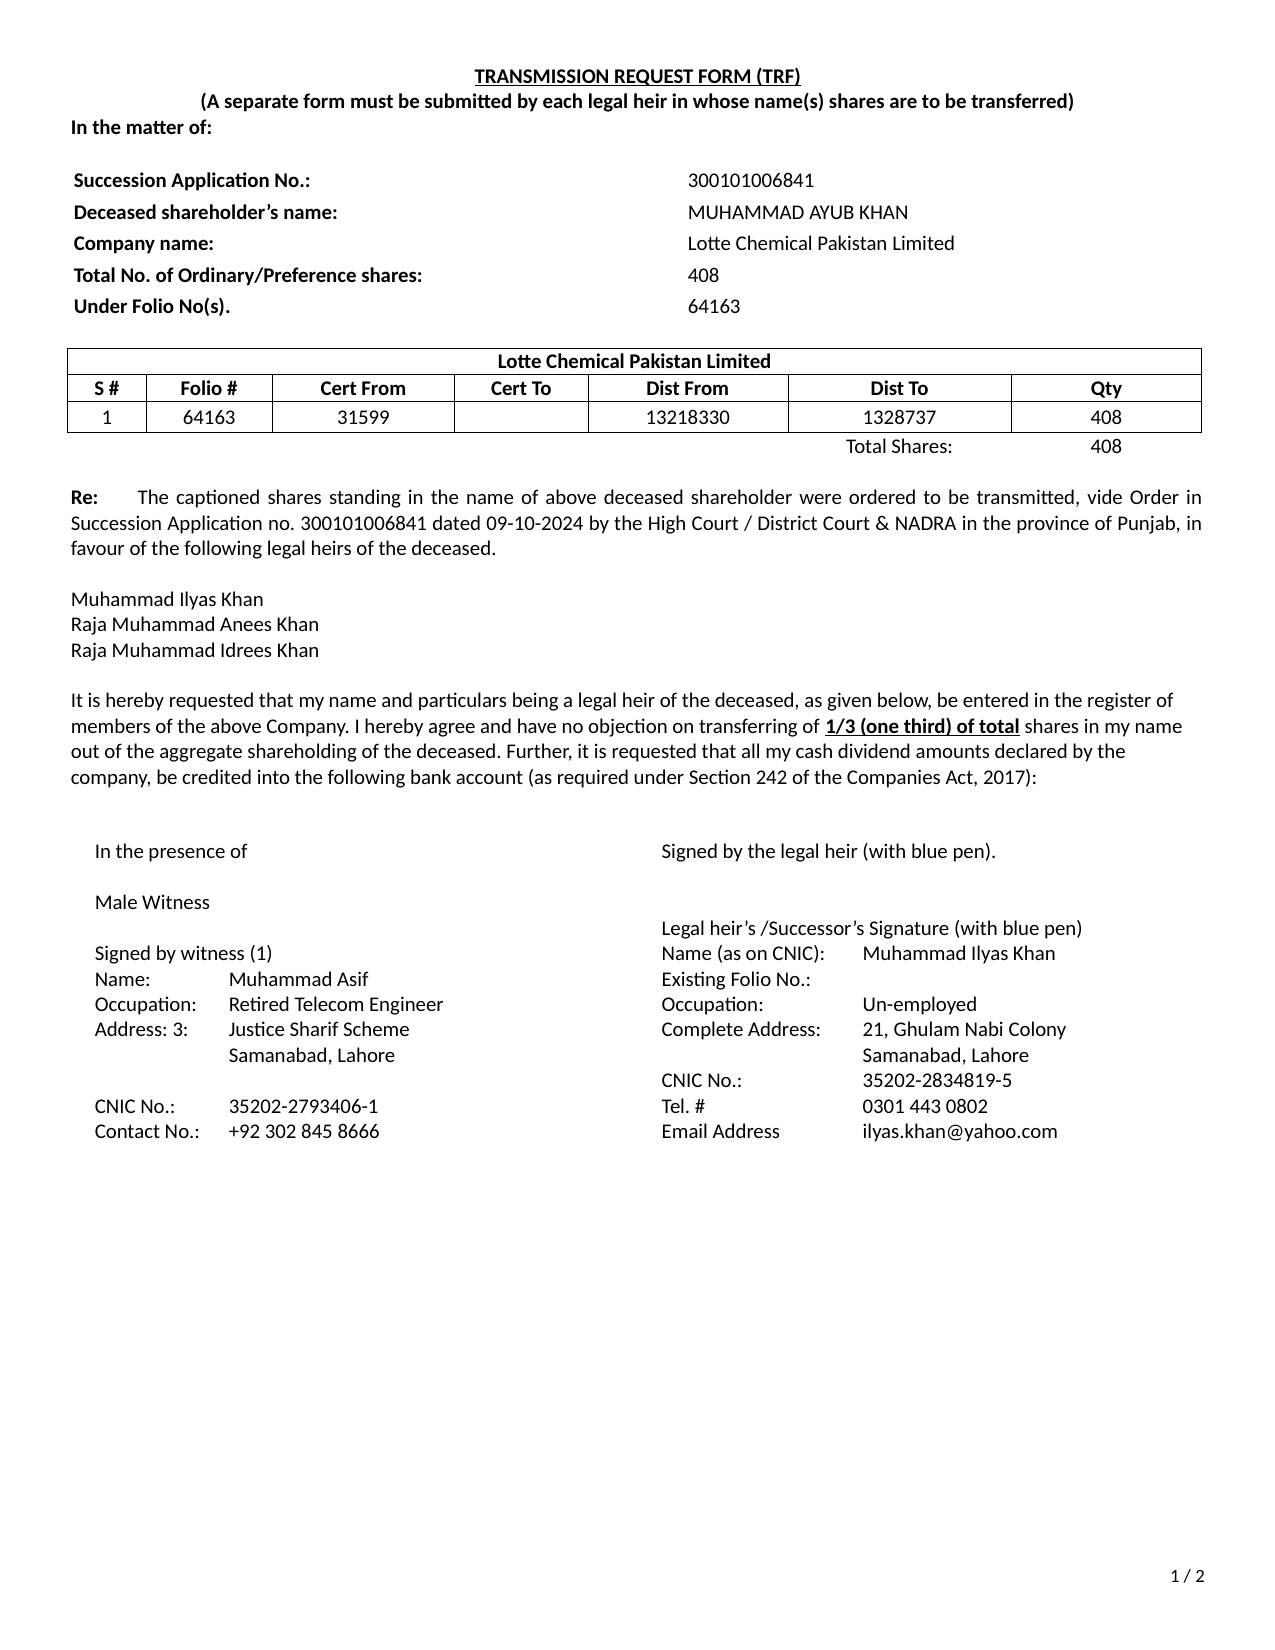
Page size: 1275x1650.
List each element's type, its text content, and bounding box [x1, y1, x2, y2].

table_cell Qty [1012, 375, 1201, 401]
table_cell Under Folio No(s). [71, 291, 685, 322]
table_cell Dist From [589, 375, 788, 401]
table_cell MUHAMMAD AYUB KHAN [685, 196, 1204, 228]
table_header 300101006841 [685, 165, 1204, 196]
table_cell [454, 433, 588, 459]
table_cell Deceased shareholder’s name: [71, 196, 685, 228]
table_cell 408 [1011, 433, 1201, 459]
text Raja Muhammad Idrees Khan [71, 637, 1204, 662]
table_cell [272, 433, 454, 459]
table_cell 408 [685, 259, 1204, 291]
table_cell Total Shares: [788, 433, 1011, 459]
table_cell 408 [1012, 402, 1201, 432]
table_cell S # [68, 375, 146, 401]
table_cell [588, 433, 788, 459]
table_header In the presence of Male Witness Signed by witness (1) Name: Muhammad Asif Occupation: Retired Telecom Engineer Address: 3: Justice Sharif Scheme Samanabad, Lahore CNIC No.: 35202-2793406-1 Contact No.: +92 302 845 8666 [71, 815, 637, 1168]
table_cell [455, 402, 588, 432]
table_cell 1328737 [789, 402, 1011, 432]
table_cell Cert From [273, 375, 454, 401]
text Raja Muhammad Anees Khan [71, 611, 1204, 637]
table_cell Lotte Chemical Pakistan Limited [685, 228, 1204, 259]
table_header Lotte Chemical Pakistan Limited [68, 349, 1201, 374]
table_header Succession Application No.: [71, 165, 685, 196]
table_cell 31599 [273, 402, 454, 432]
table_header Signed by the legal heir (with blue pen). Legal heir’s /Successor’s Signature (with blue pen) Name (as on CNIC): Muhammad Ilyas Khan Existing Folio No.: Occupation: Un-employed Complete Address: 21, Ghulam Nabi Colony Samanabad, Lahore CNIC No.: 35202-2834819-5 Tel. # 0301 443 0802 Email Address ilyas.khan@yahoo.com [638, 815, 1204, 1168]
table_cell Company name: [71, 228, 685, 259]
text Re: The captioned shares standing in the name of above deceased shareholder were ordered to be transmitted, vide Order in Succession Application no. 300101006841 dated 09-10-2024 by the High Court / District Court & NADRA in the province of Punjab, in favour of the following legal heirs of the deceased. [71, 484, 1204, 561]
table_cell [146, 433, 272, 459]
table_cell 64163 [685, 291, 1204, 322]
table_cell Folio # [147, 375, 272, 401]
table_cell [68, 433, 146, 459]
table_cell 1 [68, 402, 146, 432]
table_cell Cert To [455, 375, 588, 401]
table_cell 64163 [147, 402, 272, 432]
table_cell Total No. of Ordinary/Preference shares: [71, 259, 685, 291]
text It is hereby requested that my name and particulars being a legal heir of the deceased, as given below, be entered in the register of members of the above Company. I hereby agree and have no objection on transferring of 1/3 (one third) of total shares in my name out of the aggregate shareholding of the deceased. Further, it is requested that all my cash dividend amounts declared by the company, be credited into the following bank account (as required under Section 242 of the Companies Act, 2017): [71, 688, 1204, 789]
table_cell Dist To [789, 375, 1011, 401]
text TRANSMISSION REQUEST FORM (TRF) [71, 63, 1204, 88]
text Muhammad Ilyas Khan [71, 586, 1204, 611]
table_cell 13218330 [589, 402, 788, 432]
text In the matter of: [71, 114, 1204, 139]
text (A separate form must be submitted by each legal heir in whose name(s) shares are to be transferred) [71, 88, 1204, 114]
